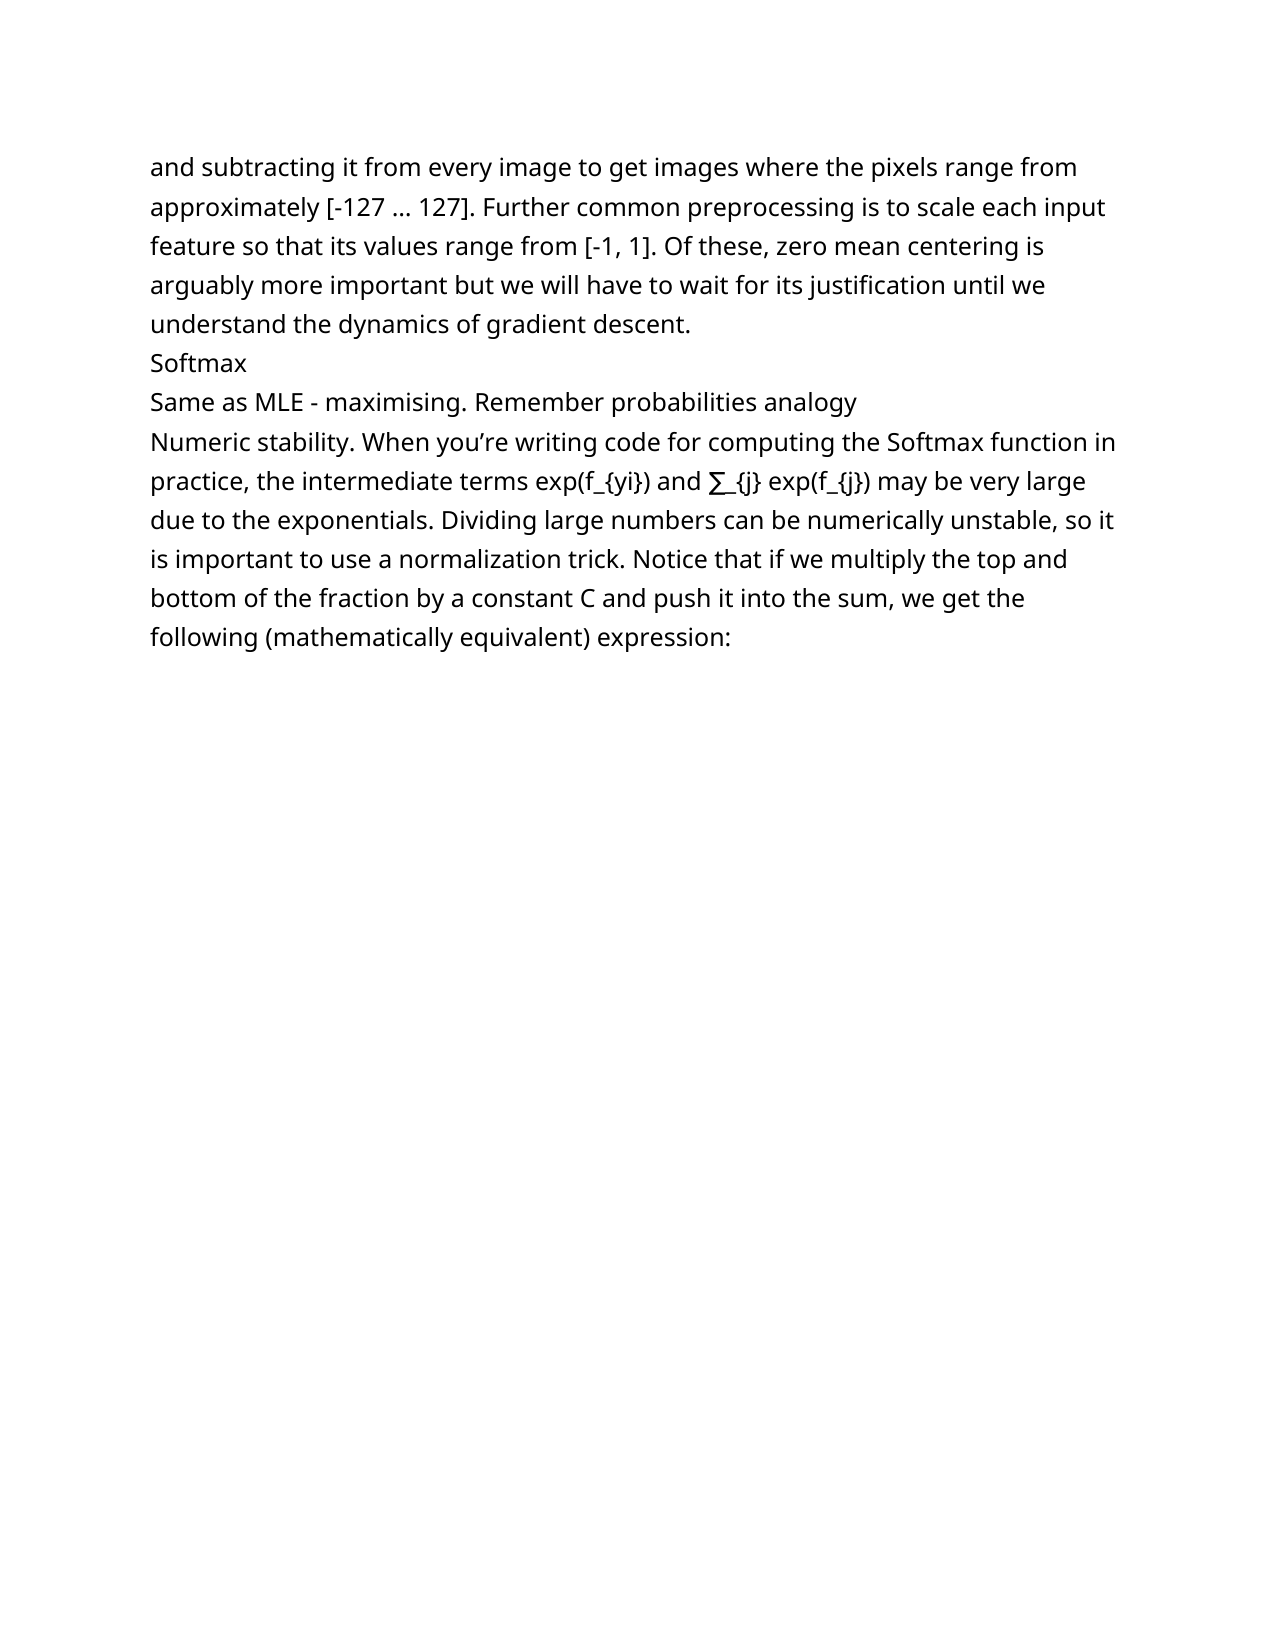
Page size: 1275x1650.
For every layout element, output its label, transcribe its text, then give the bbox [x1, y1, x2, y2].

text Softmax [150, 346, 1125, 380]
text Same as MLE - maximising. Remember probabilities analogy [150, 385, 1125, 419]
text and subtracting it from every image to get images where the pixels range from approximately [-127 … 127]. Further common preprocessing is to scale each input feature so that its values range from [-1, 1]. Of these, zero mean centering is arguably more important but we will have to wait for its justification until we understand the dynamics of gradient descent. [150, 150, 1125, 341]
text Numeric stability. When you’re writing code for computing the Softmax function in practice, the intermediate terms exp(f_{yi}) and ∑_{j} exp(f_{j}) may be very large due to the exponentials. Dividing large numbers can be numerically unstable, so it is important to use a normalization trick. Notice that if we multiply the top and bottom of the fraction by a constant C and push it into the sum, we get the following (mathematically equivalent) expression: [150, 424, 1125, 654]
